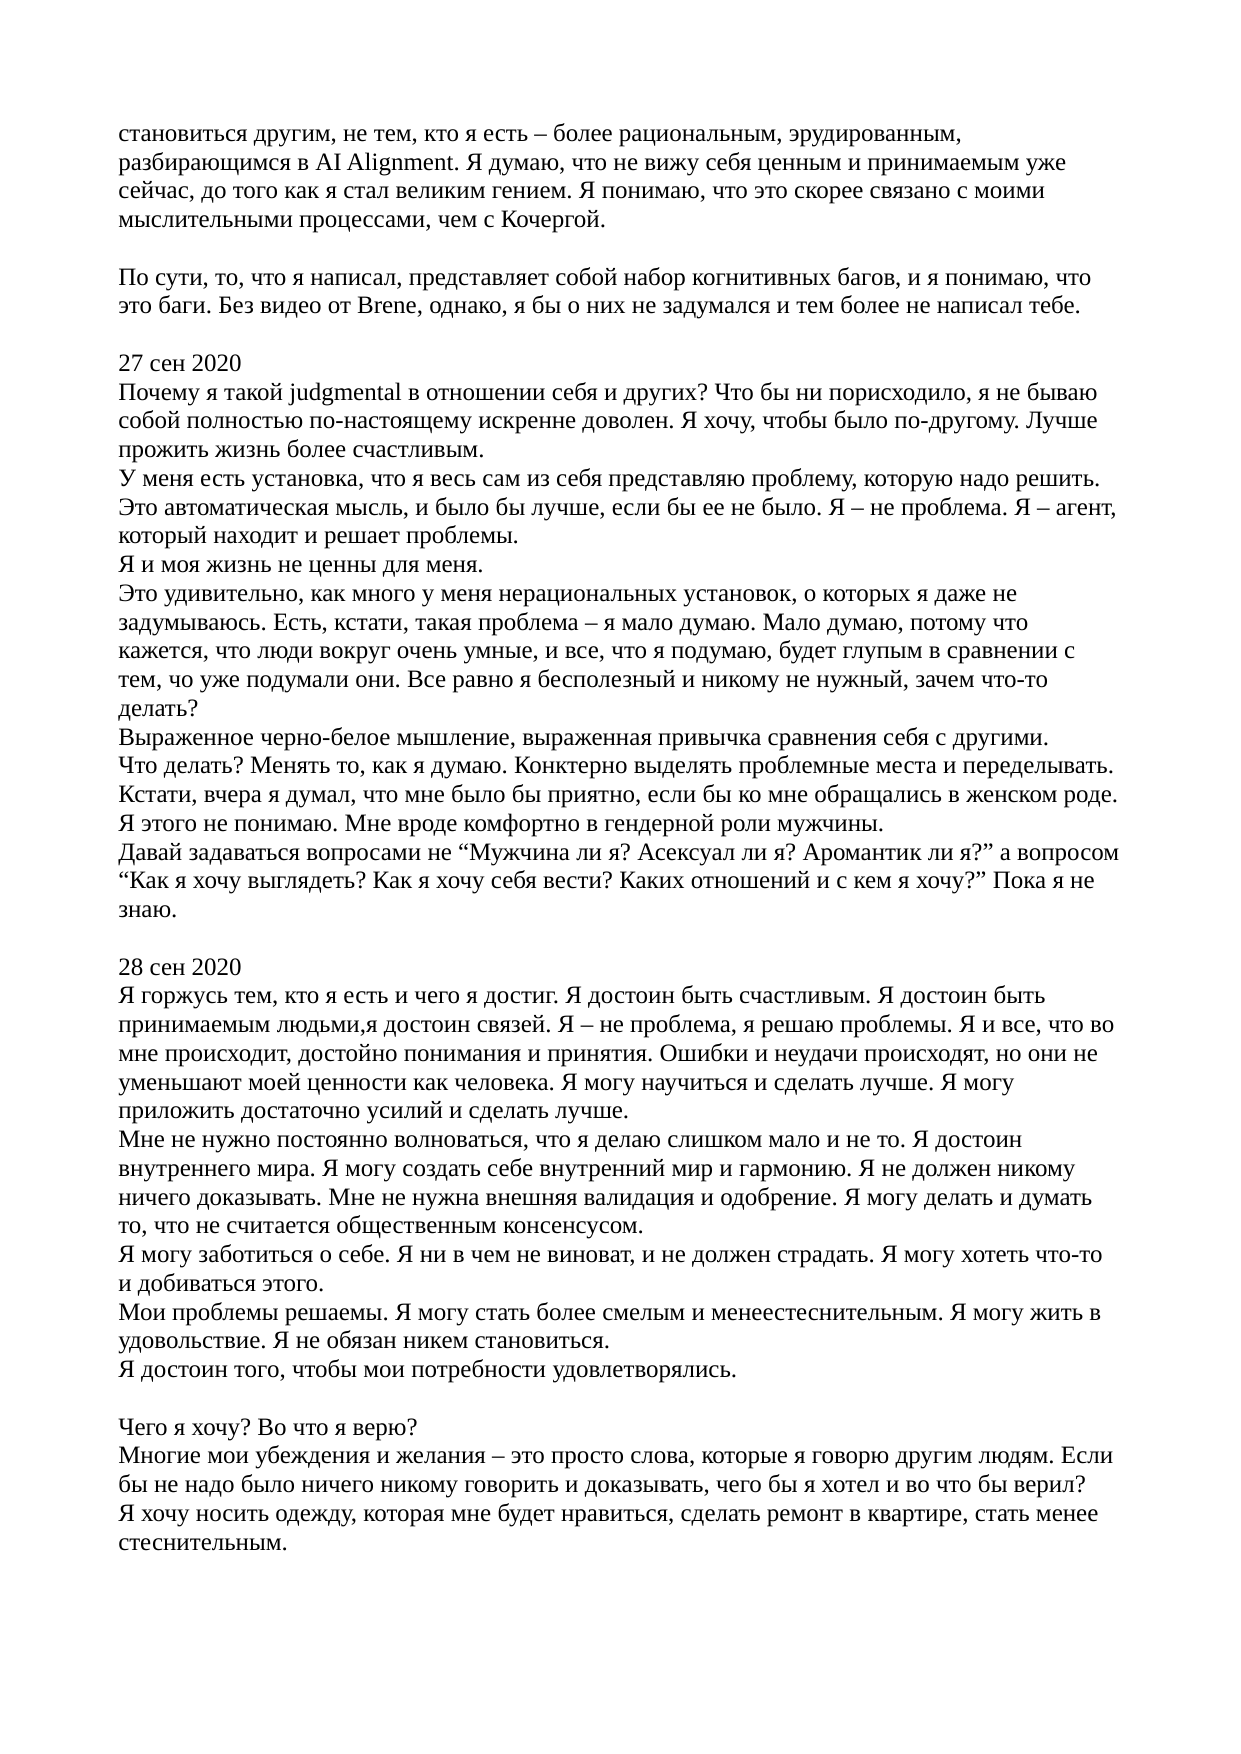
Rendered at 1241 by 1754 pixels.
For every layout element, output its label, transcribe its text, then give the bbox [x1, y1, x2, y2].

text По сути, то, что я написал, представляет собой набор когнитивных багов, и я понимаю, что это баги. Без видео от Brene, однако, я бы о них не задумался и тем более не написал тебе. [118, 262, 1122, 319]
text Я и моя жизнь не ценны для меня. [118, 549, 1122, 578]
text Многие мои убеждения и желания – это просто слова, которые я говорю другим людям. Если бы не надо было ничего никому говорить и доказывать, чего бы я хотел и во что бы верил? [118, 1441, 1122, 1498]
text Выраженное черно-белое мышление, выраженная привычка сравнения себя с другими. [118, 722, 1122, 751]
text Я хочу носить одежду, которая мне будет нравиться, сделать ремонт в квартире, стать менее стеснительным. [118, 1498, 1122, 1556]
text Давай задаваться вопросами не “Мужчина ли я? Асексуал ли я? Аромантик ли я?” а вопросом “Как я хочу выглядеть? Как я хочу себя вести? Каких отношений и с кем я хочу?” Пока я не знаю. [118, 837, 1122, 923]
text становиться другим, не тем, кто я есть – более рациональным, эрудированным, разбирающимся в AI Alignment. Я думаю, что не вижу себя ценным и принимаемым уже сейчас, до того как я стал великим гением. Я понимаю, что это скорее связано с моими мыслительными процессами, чем с Кочергой. [118, 118, 1122, 233]
text Я достоин того, чтобы мои потребности удовлетворялись. [118, 1354, 1122, 1383]
text Почему я такой judgmental в отношении себя и других? Что бы ни порисходило, я не бываю собой полностью по-настоящему искренне доволен. Я хочу, чтобы было по-другому. Лучше прожить жизнь более счастливым. [118, 377, 1122, 463]
text У меня есть установка, что я весь сам из себя представляю проблему, которую надо решить. Это автоматическая мысль, и было бы лучше, если бы ее не было. Я – не проблема. Я – агент, который находит и решает проблемы. [118, 463, 1122, 549]
text 27 сен 2020 [118, 348, 1122, 377]
text Я горжусь тем, кто я есть и чего я достиг. Я достоин быть счастливым. Я достоин быть принимаемым людьми,я достоин связей. Я – не проблема, я решаю проблемы. Я и все, что во мне происходит, достойно понимания и принятия. Ошибки и неудачи происходят, но они не уменьшают моей ценности как человека. Я могу научиться и сделать лучше. Я могу приложить достаточно усилий и сделать лучше. [118, 981, 1122, 1124]
text Чего я хочу? Во что я верю? [118, 1412, 1122, 1441]
text Это удивительно, как много у меня нерациональных установок, о которых я даже не задумываюсь. Есть, кстати, такая проблема – я мало думаю. Мало думаю, потому что кажется, что люди вокруг очень умные, и все, что я подумаю, будет глупым в сравнении с тем, чо уже подумали они. Все равно я бесполезный и никому не нужный, зачем что-то делать? [118, 578, 1122, 722]
text Я могу заботиться о себе. Я ни в чем не виноват, и не должен страдать. Я могу хотеть что-то и добиваться этого. [118, 1239, 1122, 1297]
text Мои проблемы решаемы. Я могу стать более смелым и менеестеснительным. Я могу жить в удовольствие. Я не обязан никем становиться. [118, 1297, 1122, 1354]
text Что делать? Менять то, как я думаю. Конктерно выделять проблемные места и переделывать. [118, 751, 1122, 779]
text 28 сен 2020 [118, 952, 1122, 981]
text Мне не нужно постоянно волноваться, что я делаю слишком мало и не то. Я достоин внутреннего мира. Я могу создать себе внутренний мир и гармонию. Я не должен никому ничего доказывать. Мне не нужна внешняя валидация и одобрение. Я могу делать и думать то, что не считается общественным консенсусом. [118, 1124, 1122, 1239]
text Кстати, вчера я думал, что мне было бы приятно, если бы ко мне обращались в женском роде. Я этого не понимаю. Мне вроде комфортно в гендерной роли мужчины. [118, 779, 1122, 837]
